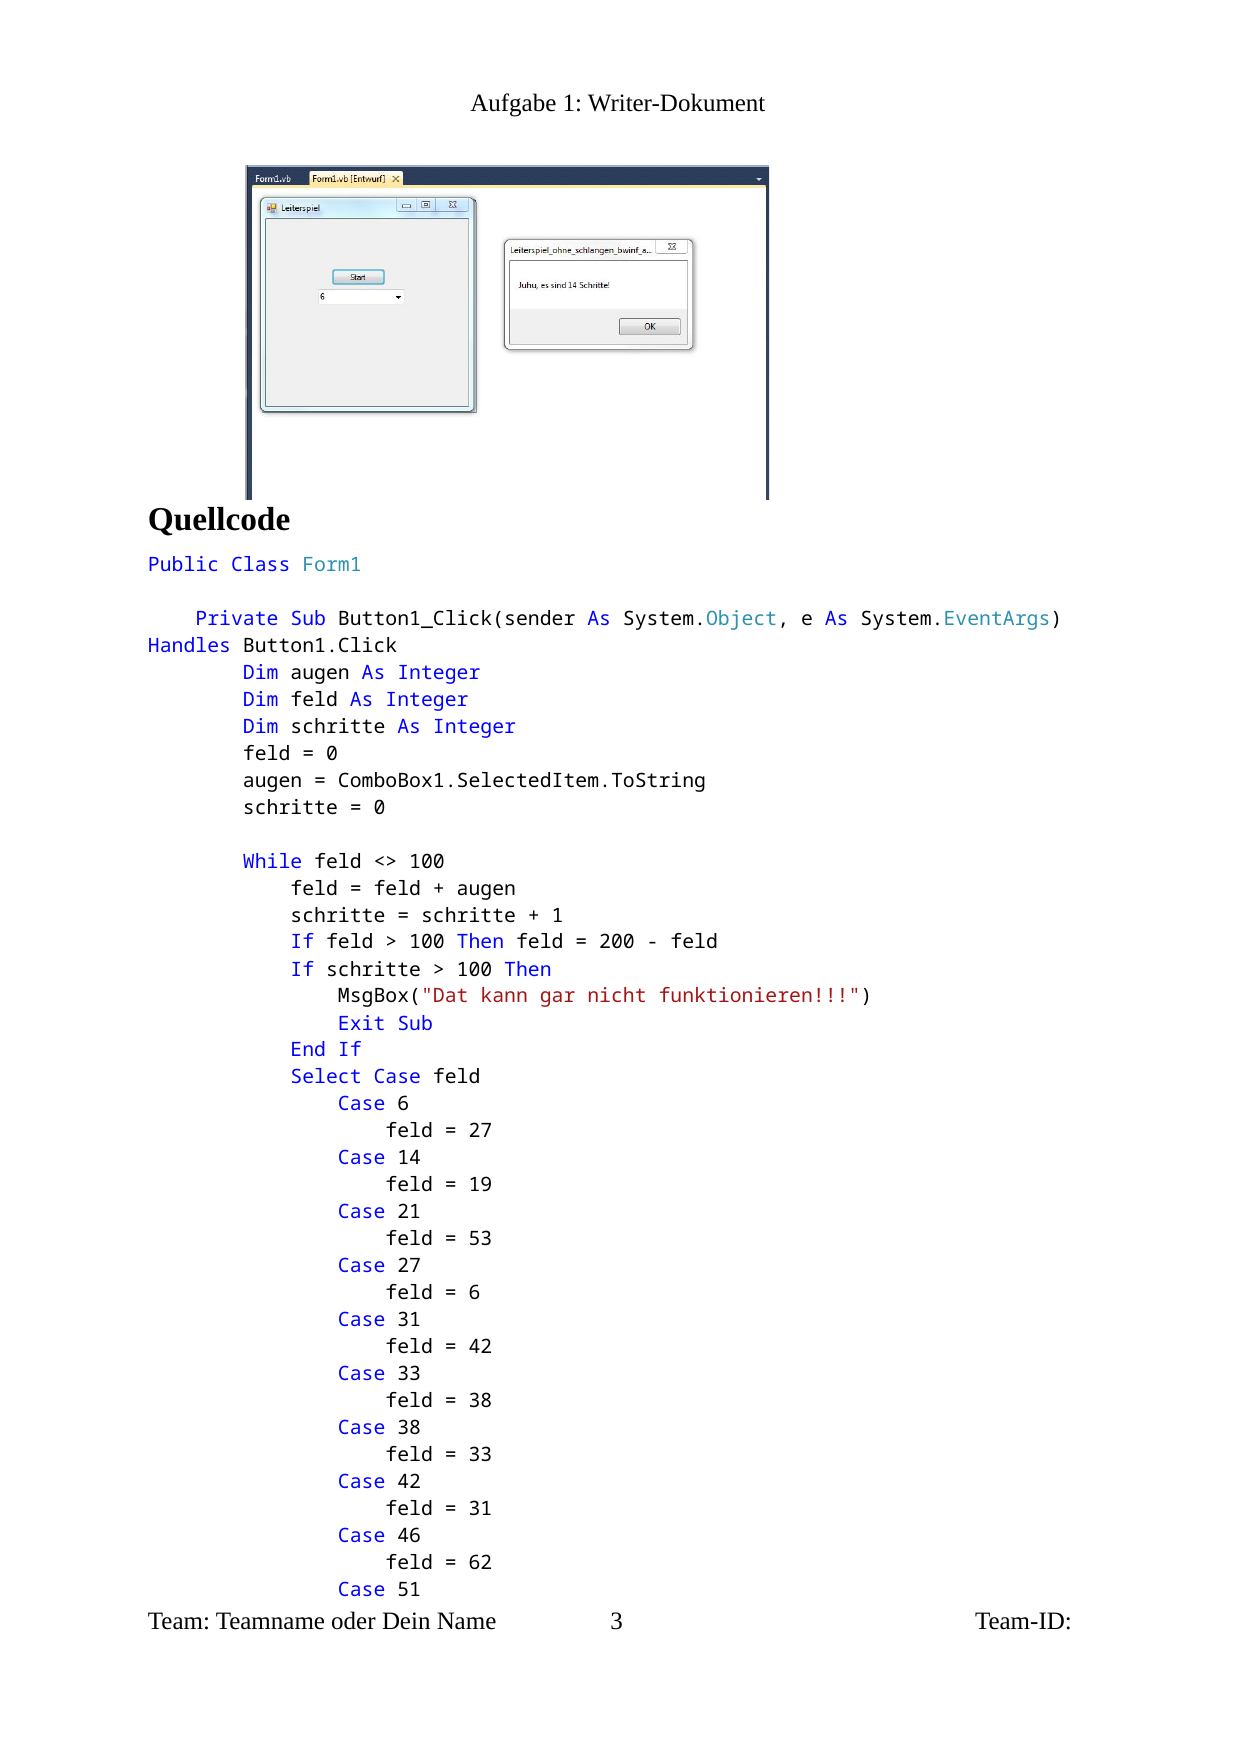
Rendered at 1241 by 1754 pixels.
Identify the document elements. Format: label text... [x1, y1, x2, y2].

text Case 21 [148, 1198, 1093, 1224]
text Dim schritte As Integer [148, 712, 1093, 739]
text Case 38 [148, 1413, 1093, 1440]
text Dim augen As Integer [148, 658, 1093, 685]
text feld = 27 [148, 1117, 1093, 1144]
text Select Case feld [148, 1063, 1093, 1090]
text feld = feld + augen [148, 874, 1093, 901]
text feld = 38 [148, 1386, 1093, 1413]
text feld = 31 [148, 1494, 1093, 1521]
text feld = 6 [148, 1278, 1093, 1306]
text MsgBox("Dat kann gar nicht funktionieren!!!") [148, 982, 1093, 1009]
text augen = ComboBox1.SelectedItem.ToString [148, 766, 1093, 793]
text feld = 33 [148, 1440, 1093, 1467]
text Case 6 [148, 1090, 1093, 1117]
text Case 46 [148, 1521, 1093, 1548]
text If schritte > 100 Then [148, 955, 1093, 982]
text Case 33 [148, 1359, 1093, 1386]
picture [245, 165, 770, 500]
text feld = 53 [148, 1224, 1093, 1252]
text schritte = 0 [148, 793, 1093, 820]
text Public Class Form1 [148, 550, 1093, 577]
text feld = 62 [148, 1548, 1093, 1575]
text Case 31 [148, 1306, 1093, 1332]
text feld = 42 [148, 1332, 1093, 1359]
text Case 14 [148, 1144, 1093, 1171]
text schritte = schritte + 1 [148, 901, 1093, 928]
text feld = 19 [148, 1171, 1093, 1198]
text While feld <> 100 [148, 847, 1093, 874]
text feld = 0 [148, 739, 1093, 766]
subtitle Quellcode [148, 148, 1093, 538]
text Dim feld As Integer [148, 685, 1093, 712]
text Case 51 [148, 1575, 1093, 1602]
text End If [148, 1036, 1093, 1063]
text Case 42 [148, 1467, 1093, 1494]
text If feld > 100 Then feld = 200 - feld [148, 928, 1093, 955]
text Exit Sub [148, 1009, 1093, 1036]
text Private Sub Button1_Click(sender As System.Object, e As System.EventArgs) Handles Button1.Click [148, 604, 1093, 658]
text Case 27 [148, 1252, 1093, 1278]
